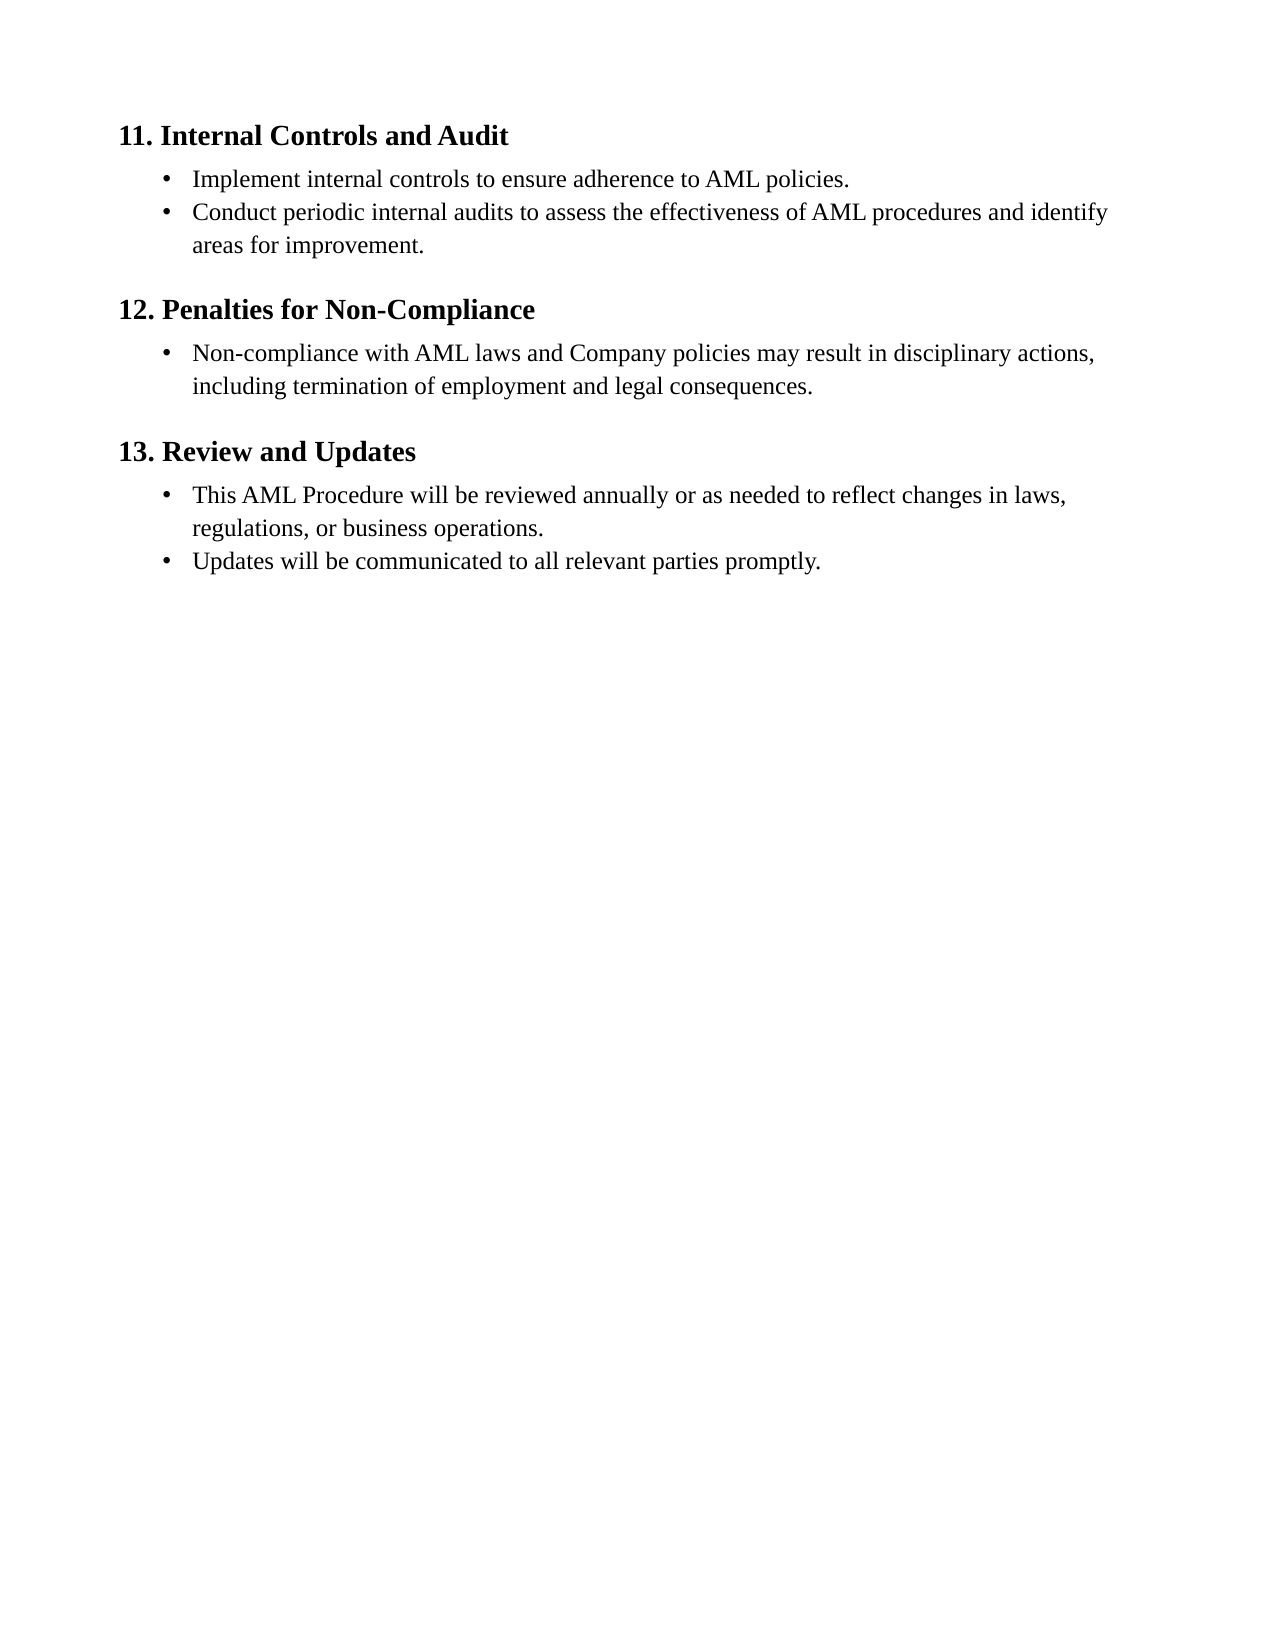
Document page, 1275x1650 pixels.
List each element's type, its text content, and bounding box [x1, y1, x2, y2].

list Implement internal controls to ensure adherence to AML policies. [162, 164, 1157, 193]
list This AML Procedure will be reviewed annually or as needed to reflect changes in laws, regulations, or business operations. [162, 480, 1157, 541]
subtitle 13. Review and Updates [118, 434, 1157, 467]
subtitle 11. Internal Controls and Audit [118, 118, 1157, 152]
list Non-compliance with AML laws and Company policies may result in disciplinary actions, including termination of employment and legal consequences. [162, 338, 1157, 400]
list Updates will be communicated to all relevant parties promptly. [162, 546, 1157, 574]
subtitle 12. Penalties for Non-Compliance [118, 292, 1157, 326]
list Conduct periodic internal audits to assess the effectiveness of AML procedures and identify areas for improvement. [162, 197, 1157, 259]
